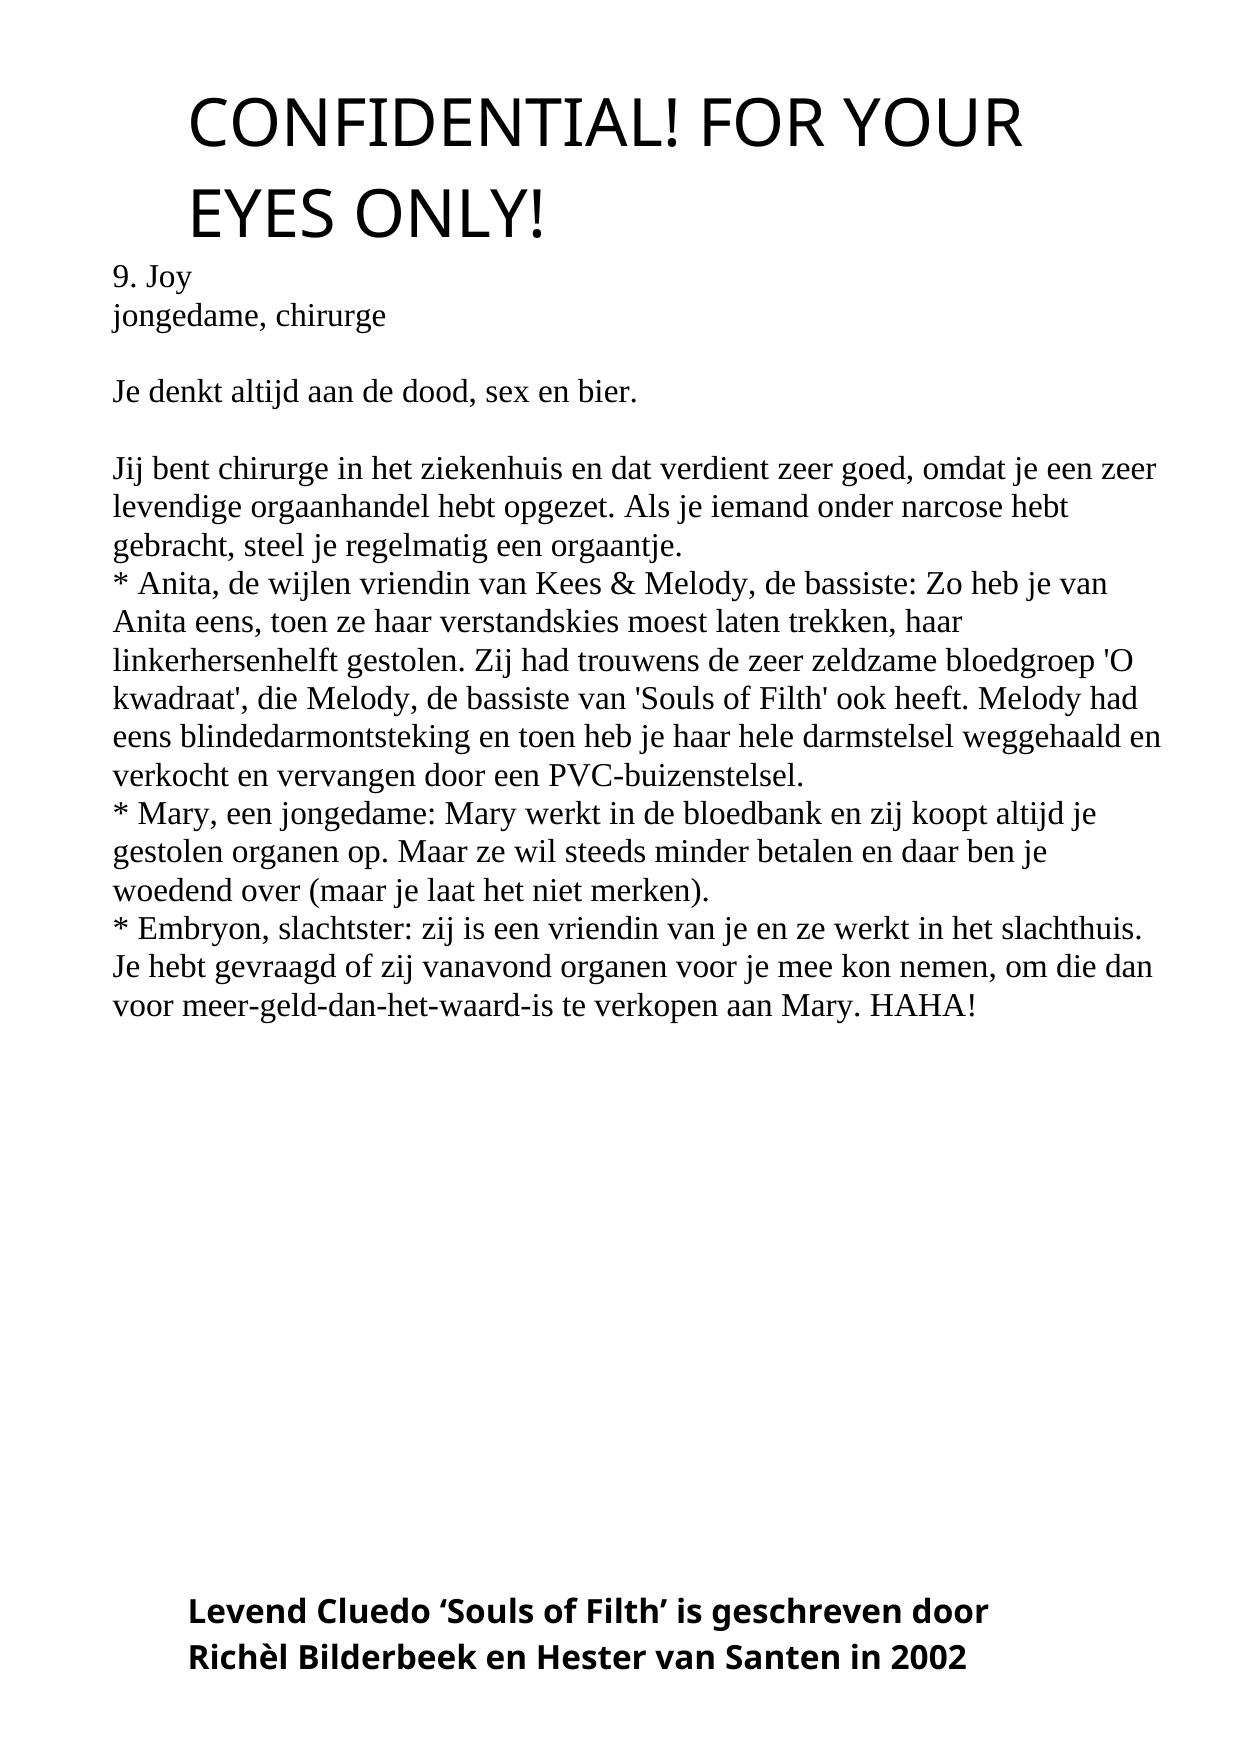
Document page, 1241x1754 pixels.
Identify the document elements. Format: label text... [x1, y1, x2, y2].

text Je denkt altijd aan de dood, sex en bier. [112, 372, 1162, 410]
text Jij bent chirurge in het ziekenhuis en dat verdient zeer goed, omdat je een zeer levendige orgaanhandel hebt opgezet. Als je iemand onder narcose hebt gebracht, steel je regelmatig een orgaantje. [112, 448, 1162, 563]
text * Anita, de wijlen vriendin van Kees & Melody, de bassiste: Zo heb je van Anita eens, toen ze haar verstandskies moest laten trekken, haar linkerhersenhelft gestolen. Zij had trouwens de zeer zeldzame bloedgroep 'O kwadraat', die Melody, de bassiste van 'Souls of Filth' ook heeft. Melody had eens blindedarmontsteking en toen heb je haar hele darmstelsel weggehaald en verkocht en vervangen door een PVC-buizenstelsel. [112, 563, 1162, 793]
text jongedame, chirurge [112, 295, 1162, 333]
text * Mary, een jongedame: Mary werkt in de bloedbank en zij koopt altijd je gestolen organen op. Maar ze wil steeds minder betalen en daar ben je woedend over (maar je laat het niet merken). [112, 793, 1162, 908]
text 9. Joy [112, 257, 1162, 295]
text * Embryon, slachtster: zij is een vriendin van je en ze werkt in het slachthuis. Je hebt gevraagd of zij vanavond organen voor je mee kon nemen, om die dan voor meer-geld-dan-het-waard-is te verkopen aan Mary. HAHA! [112, 908, 1162, 1023]
